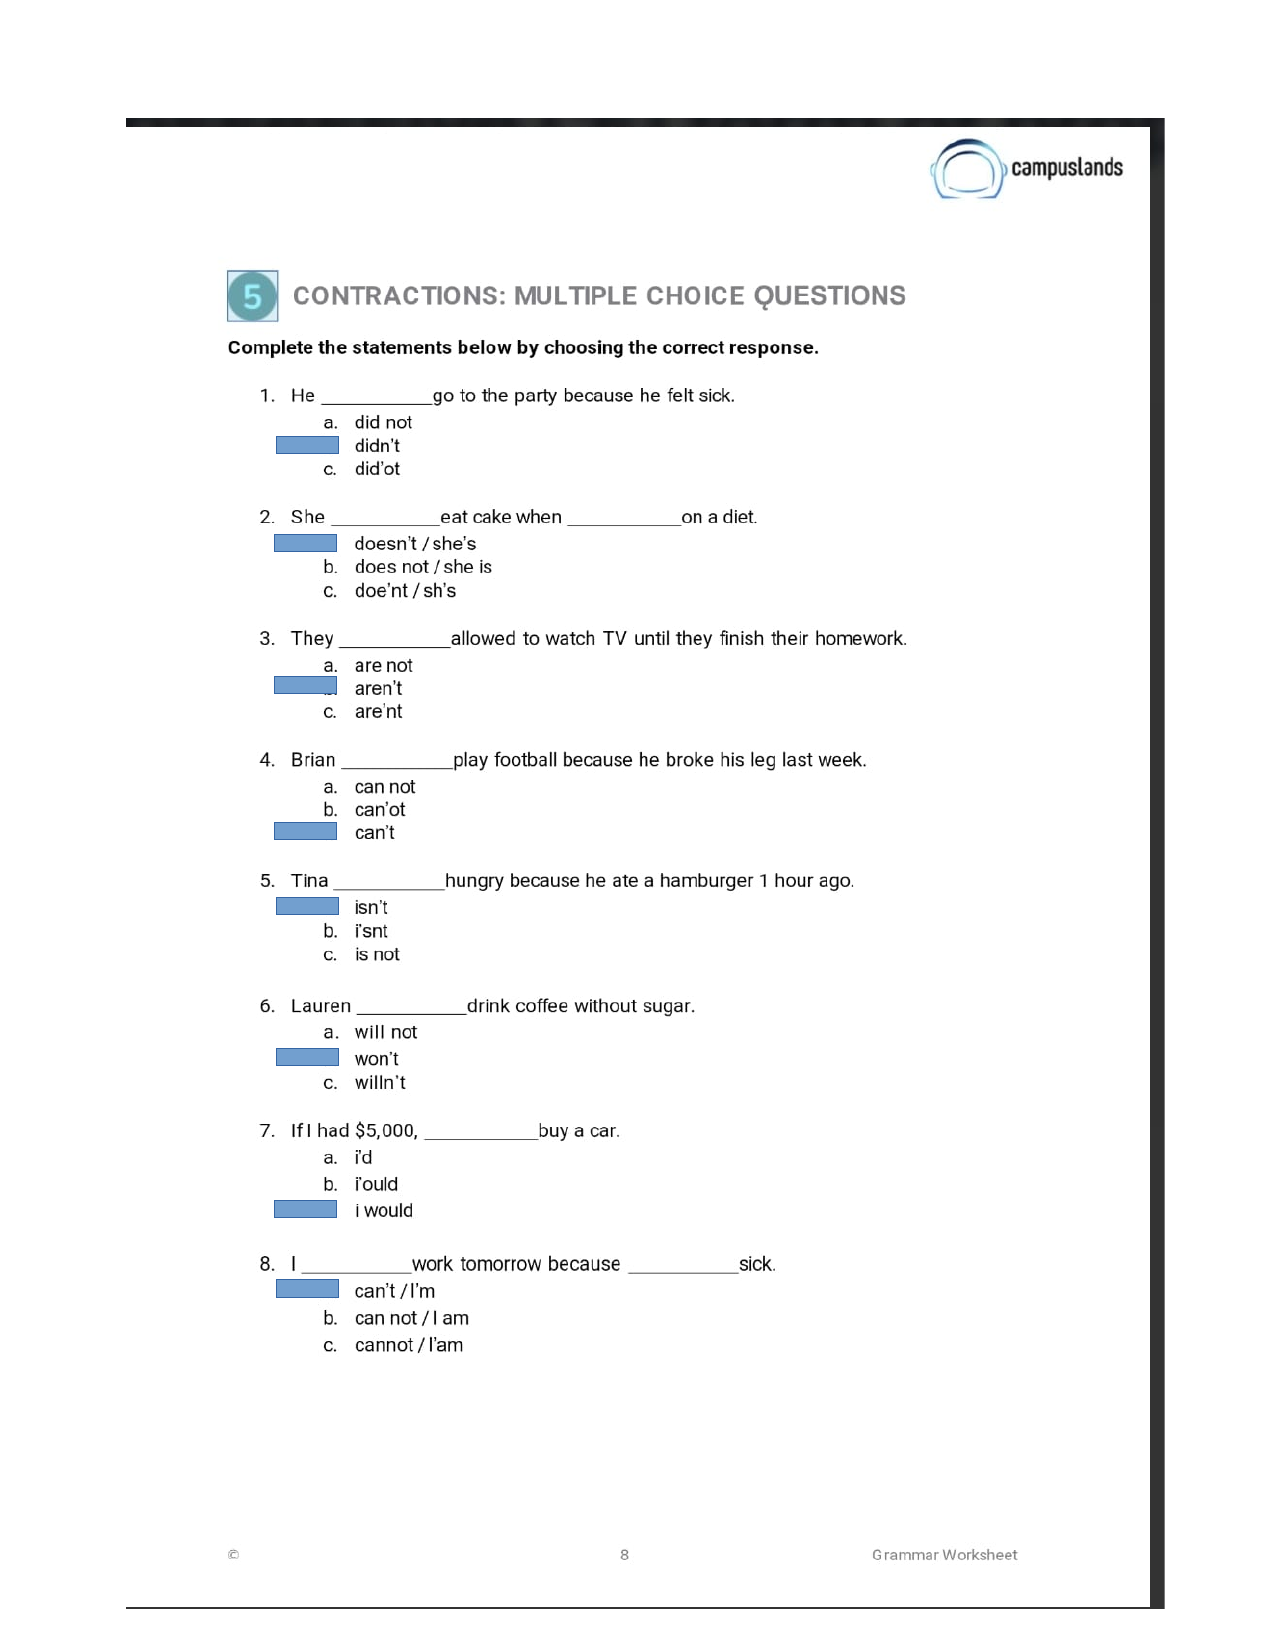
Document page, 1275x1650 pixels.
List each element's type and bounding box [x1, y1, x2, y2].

picture [126, 118, 1165, 1609]
